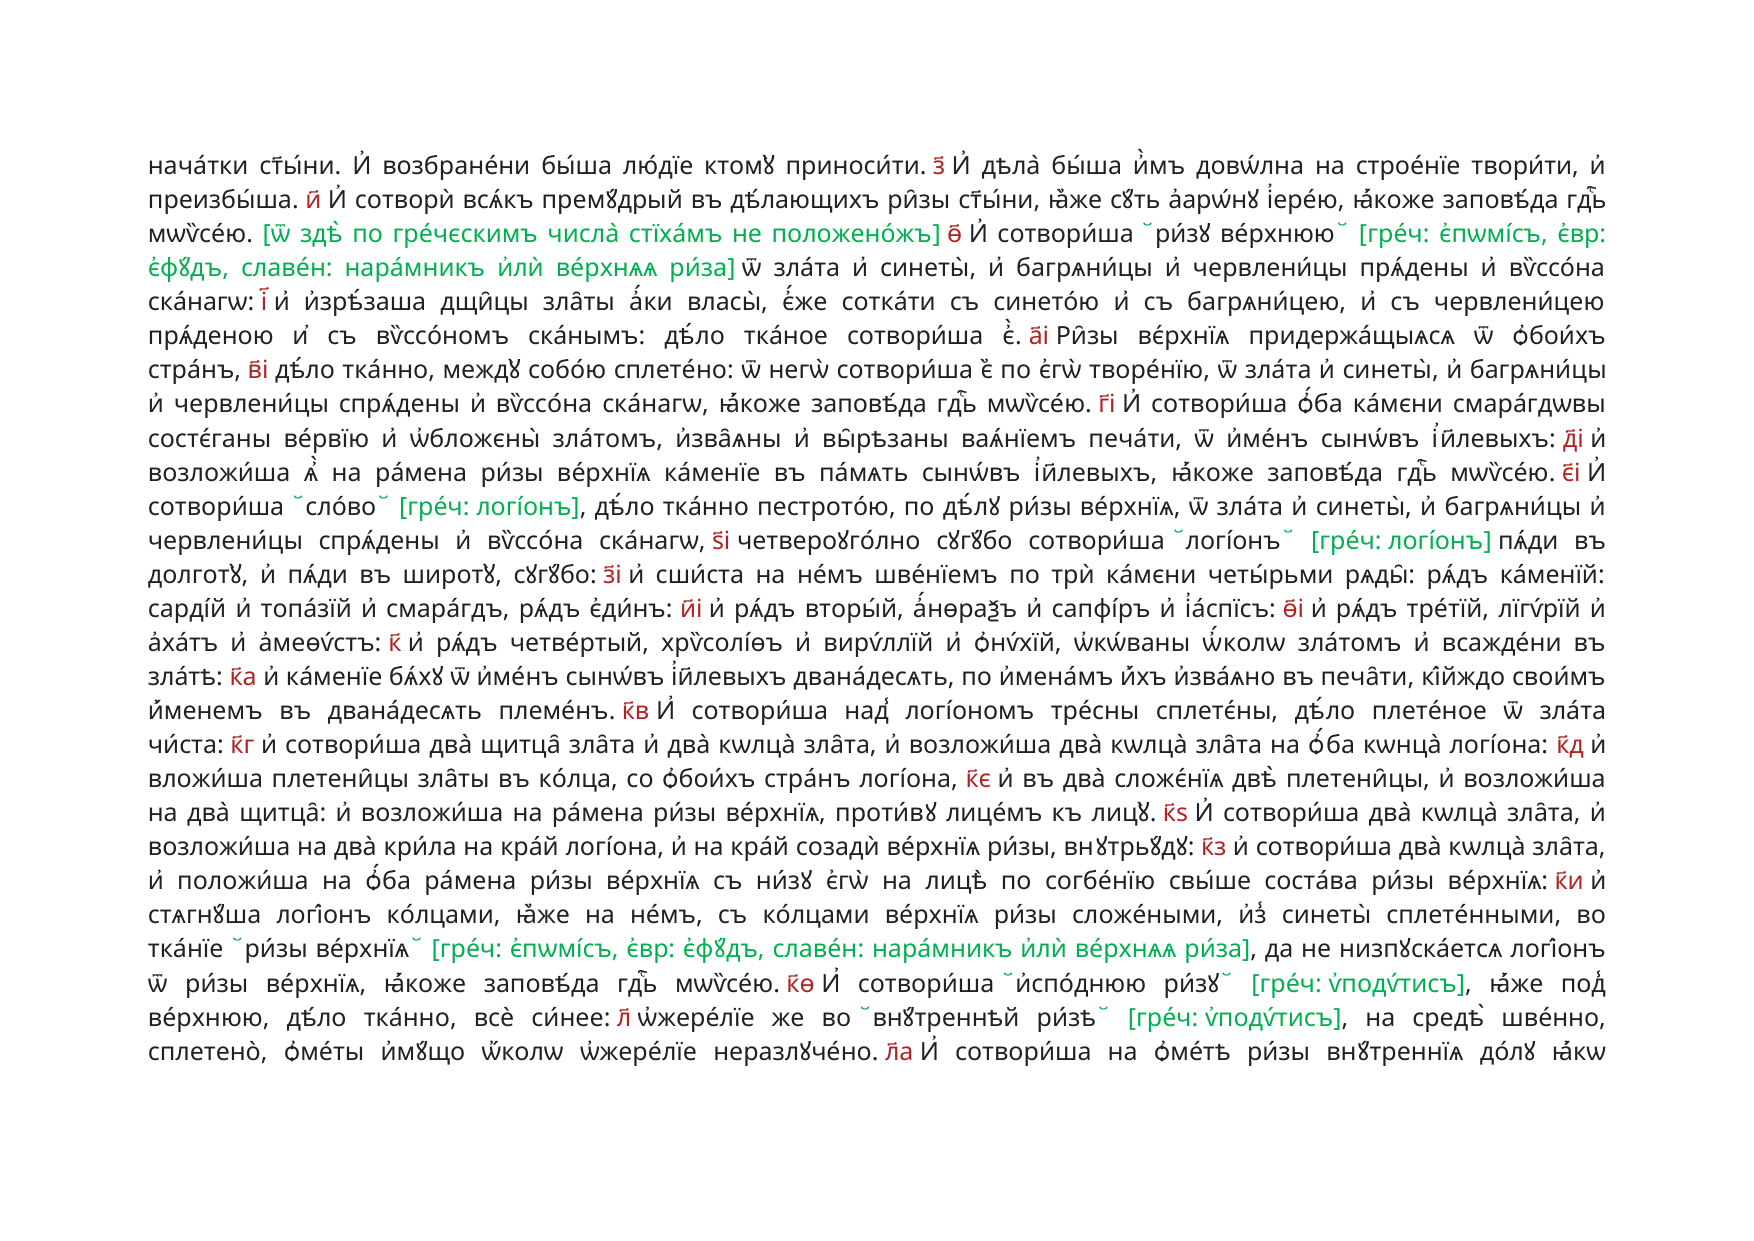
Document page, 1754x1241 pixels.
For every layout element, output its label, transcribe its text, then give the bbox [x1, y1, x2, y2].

text нача́тки ст҃ы́ни. И҆ возбране́ни бы́ша лю́дїе ктомꙋ̀ приноси́ти. з҃ И҆ дѣла̀ бы́ша и҆̀мъ довѡ́лна на строе́нїе твори́ти, и҆ преизбы́ша. и҃ И҆ сотворѝ всѧ́къ премꙋ́дрый въ дѣ́лающихъ ри̑зы ст҃ы́ни, ꙗ҆̀же сꙋ́ть а҆арѡ́нꙋ і҆ере́ю, ꙗ҆́коже заповѣ́да гдⷭ҇ь мѡѷсе́ю. [ѿ здѣ̀ по гре́чєскимъ числа̀ стїха́мъ не положено́жъ] ѳ҃ И҆ сотвори́ша ꙾ри́зꙋ ве́рхнюю꙾ [гре́ч: є҆пѡмі́съ, є҆вр: є҆фꙋ́дъ, славе́н: нара́мникъ и҆лѝ ве́рхнѧѧ ри́за] ѿ зла́та и҆ синеты̀, и҆ багрѧни́цы и҆ червлени́цы прѧ́дены и҆ вѷссо́на ска́нагѡ: і҃ и҆ и҆зрѣ́заша дщи̑цы зла̑ты а҆́ки власы̀, є҆́же сотка́ти съ синето́ю и҆ съ багрѧни́цею, и҆ съ червлени́цею прѧ́деною и҆ съ вѷссо́номъ ска́нымъ: дѣ́ло тка́ное сотвори́ша є҆̀. а҃і Ри̑зы вє́рхнїѧ придержа́щыѧсѧ ѿ ѻ҆бои́хъ стра́нъ, в҃і дѣ́ло тка́нно, междꙋ̀ собо́ю сплете́но: ѿ негѡ̀ сотвори́ша є҆̀ по є҆гѡ̀ творе́нїю, ѿ зла́та и҆ синеты̀, и҆ багрѧни́цы и҆ червлени́цы спрѧ́дены и҆ вѷссо́на ска́нагѡ, ꙗ҆́коже заповѣ́да гдⷭ҇ь мѡѷсе́ю. г҃і И҆ сотвори́ша ѻ҆́ба ка́мєни смара́гдѡвы состє́ганы ве́рвїю и҆ ѡ҆бложєны̀ зла́томъ, и҆зва̑ѧны и҆ вы̑рѣзаны ваѧ́нїемъ печа́ти, ѿ и҆ме́нъ сынѡ́въ і҆и҃левыхъ: д҃і и҆ возложи́ша ѧ҆̀ на ра́мена ри́зы ве́рхнїѧ ка́менїе въ па́мѧть сынѡ́въ і҆и҃левыхъ, ꙗ҆́коже заповѣ́да гдⷭ҇ь мѡѷсе́ю. є҃і И҆ сотвори́ша ꙾сло́во꙾ [гре́ч: логі́онъ], дѣ́ло тка́нно пестрото́ю, по дѣ́лꙋ ри́зы ве́рхнїѧ, ѿ зла́та и҆ синеты̀, и҆ багрѧни́цы и҆ червлени́цы спрѧ́дены и҆ вѷссо́на ска́нагѡ, ѕ҃і четвероꙋго́лно сꙋгꙋ́бо сотвори́ша ꙾логі́онъ꙾ [гре́ч: логі́онъ] пѧ́ди въ долготꙋ̀, и҆ пѧ́ди въ широтꙋ̀, сꙋгꙋ́бо: з҃і и҆ сши́ста на не́мъ шве́нїемъ по трѝ ка́мєни четы́рьми рѧды̑: рѧ́дъ ка́менїй: сарді́й и҆ топа́зїй и҆ смара́гдъ, рѧ́дъ є҆ди́нъ: и҃і и҆ рѧ́дъ вторы́й, а҆́нѳраѯъ и҆ сапфі́ръ и҆ і҆а́спїсъ: ѳ҃і и҆ рѧ́дъ тре́тїй, лїгѵ́рїй и҆ а҆ха́тъ и҆ а҆меѳѵ́стъ: к҃ и҆ рѧ́дъ четве́ртый, хрѷсолі́ѳъ и҆ вирѵ́ллїй и҆ ѻ҆нѵ́хїй, ѡ҆кѡ́ваны ѡ҆́колѡ зла́томъ и҆ всажде́ни въ зла́тѣ: к҃а и҆ ка́менїе бѧ́хꙋ ѿ и҆ме́нъ сынѡ́въ і҆и҃левыхъ двана́десѧть, по и҆мена́мъ и҆́хъ и҆зва́ѧно въ печа̑ти, кі́йждо свои́мъ и҆́менемъ въ двана́десѧть племе́нъ. к҃в И҆ сотвори́ша над̾ логі́ономъ тре́сны сплетє́ны, дѣ́ло плете́ное ѿ зла́та чи́ста: к҃г и҆ сотвори́ша два̀ щитца̑ зла̑та и҆ два̀ кѡлца̀ зла̑та, и҆ возложи́ша два̀ кѡлца̀ зла̑та на ѻ҆́ба кѡнца̀ логі́она: к҃д и҆ вложи́ша плетени̑цы зла̑ты въ ко́лца, со ѻ҆бои́хъ стра́нъ логі́она, к҃є и҆ въ два̀ сложє́нїѧ двѣ̀ плетени̑цы, и҆ возложи́ша на два̀ щитца̑: и҆ возложи́ша на ра́мена ри́зы ве́рхнїѧ, проти́вꙋ лице́мъ къ лицꙋ̀. к҃ѕ И҆ сотвори́ша два̀ кѡлца̀ зла̑та, и҆ возложи́ша на два̀ кри́ла на кра́й логі́она, и҆ на кра́й созадѝ ве́рхнїѧ ри́зы, внꙋтрьꙋ́дꙋ: к҃з и҆ сотвори́ша два̀ кѡлца̀ зла̑та, и҆ положи́ша на ѻ҆́ба ра́мена ри́зы ве́рхнїѧ съ ни́зꙋ є҆гѡ̀ на лицѣ̀ по согбе́нїю свы́ше соста́ва ри́зы ве́рхнїѧ: к҃и и҆ стѧгнꙋ́ша логі́онъ ко́лцами, ꙗ҆̀же на не́мъ, съ ко́лцами ве́рхнїѧ ри́зы сложе́ными, и҆з̾ синеты̀ сплете́нными, во тка́нїе ꙾ри́зы ве́рхнїѧ꙾ [гре́ч: є҆пѡмі́съ, є҆вр: є҆фꙋ́дъ, славе́н: нара́мникъ и҆лѝ ве́рхнѧѧ ри́за], да не низпꙋска́етсѧ логі́онъ ѿ ри́зы ве́рхнїѧ, ꙗ҆́коже заповѣ́да гдⷭ҇ь мѡѷсе́ю. к҃ѳ И҆ сотвори́ша ꙾и҆спо́днюю ри́зꙋ꙾ [гре́ч: ѵ҆подѵ́тисъ], ꙗ҆́же под̾ ве́рхнюю, дѣ́ло тка́нно, всѐ си́нее: л҃ ѡ҆жере́лїе же во ꙾внꙋ́треннѣй ри́зѣ꙾ [гре́ч: ѵ҆подѵ́тисъ], на средѣ̀ шве́нно, сплетено̀, ѻ҆ме́ты и҆мꙋ́що ѡ҆́колѡ ѡ҆жере́лїе неразлꙋче́но. л҃а И҆ сотвори́ша на ѻ҆ме́тѣ ри́зы внꙋ́треннїѧ до́лꙋ ꙗ҆́кѡ [148, 148, 1606, 1067]
